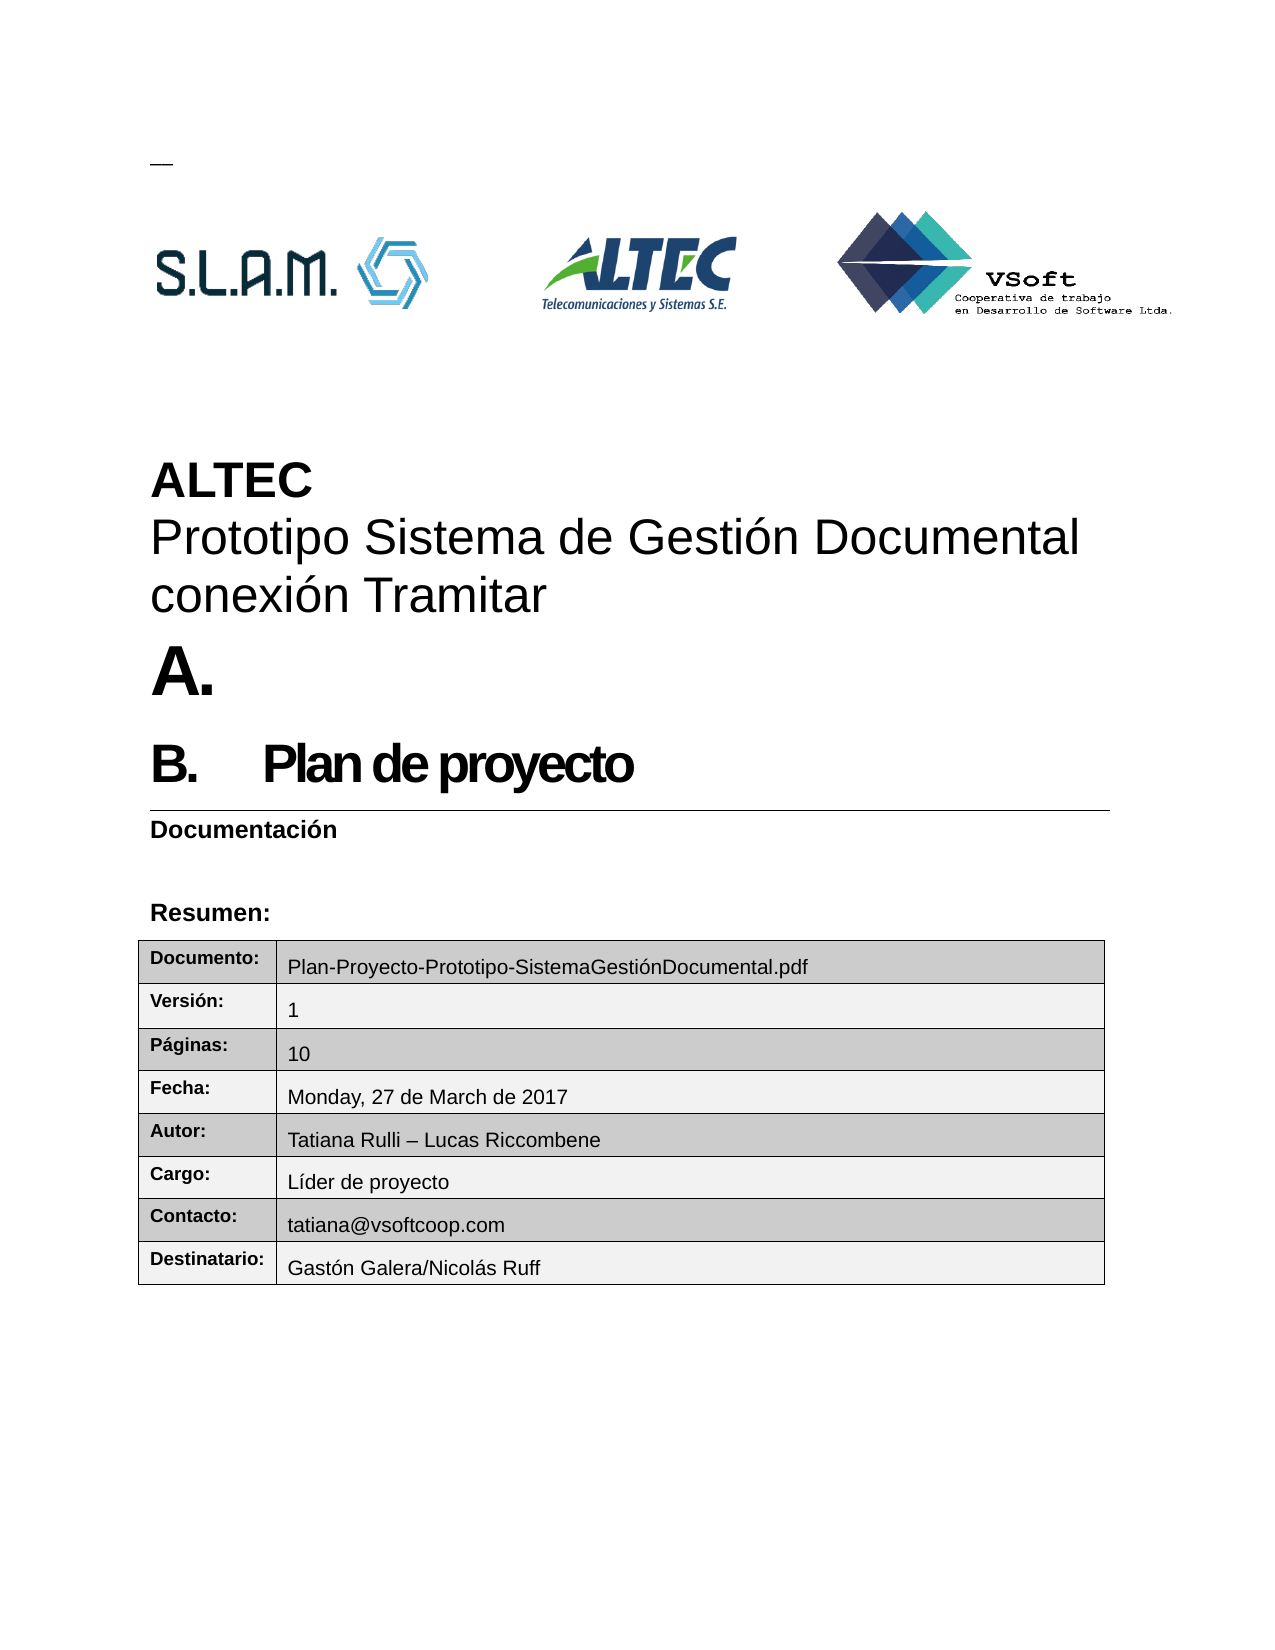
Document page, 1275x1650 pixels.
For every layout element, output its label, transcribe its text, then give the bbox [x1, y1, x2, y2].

table_cell Contacto: [139, 1199, 276, 1241]
table_cell Versión: [139, 984, 276, 1027]
table_cell Gastón Galera/Nicolás Ruff [277, 1242, 1104, 1284]
table_cell Páginas: [139, 1029, 276, 1070]
picture [157, 237, 429, 309]
table_cell 1 [277, 984, 1104, 1027]
picture [542, 214, 737, 336]
table_cell Líder de proyecto [277, 1157, 1104, 1198]
text –– [150, 150, 1125, 175]
table_cell Autor: [139, 1114, 276, 1156]
title Documentación [150, 811, 1110, 844]
table_cell tatiana@vsoftcoop.com [277, 1199, 1104, 1241]
table_header Documento: [139, 941, 276, 983]
table_cell Cargo: [139, 1157, 276, 1198]
table_cell 10 [277, 1029, 1104, 1070]
table_header Plan-Proyecto-Prototipo-SistemaGestiónDocumental.pdf [277, 941, 1104, 983]
table_cell Tatiana Rulli – Lucas Riccombene [277, 1114, 1104, 1156]
table_cell Destinatario: [139, 1242, 276, 1284]
subtitle Plan de proyecto [150, 722, 1125, 797]
table_cell Fecha: [139, 1071, 276, 1113]
title Resumen: [150, 893, 1110, 928]
table_cell Monday, 27 de March de 2017 [277, 1071, 1104, 1113]
text ALTEC Prototipo Sistema de Gestión Documental conexión Tramitar [150, 450, 1088, 622]
picture [837, 211, 1172, 314]
